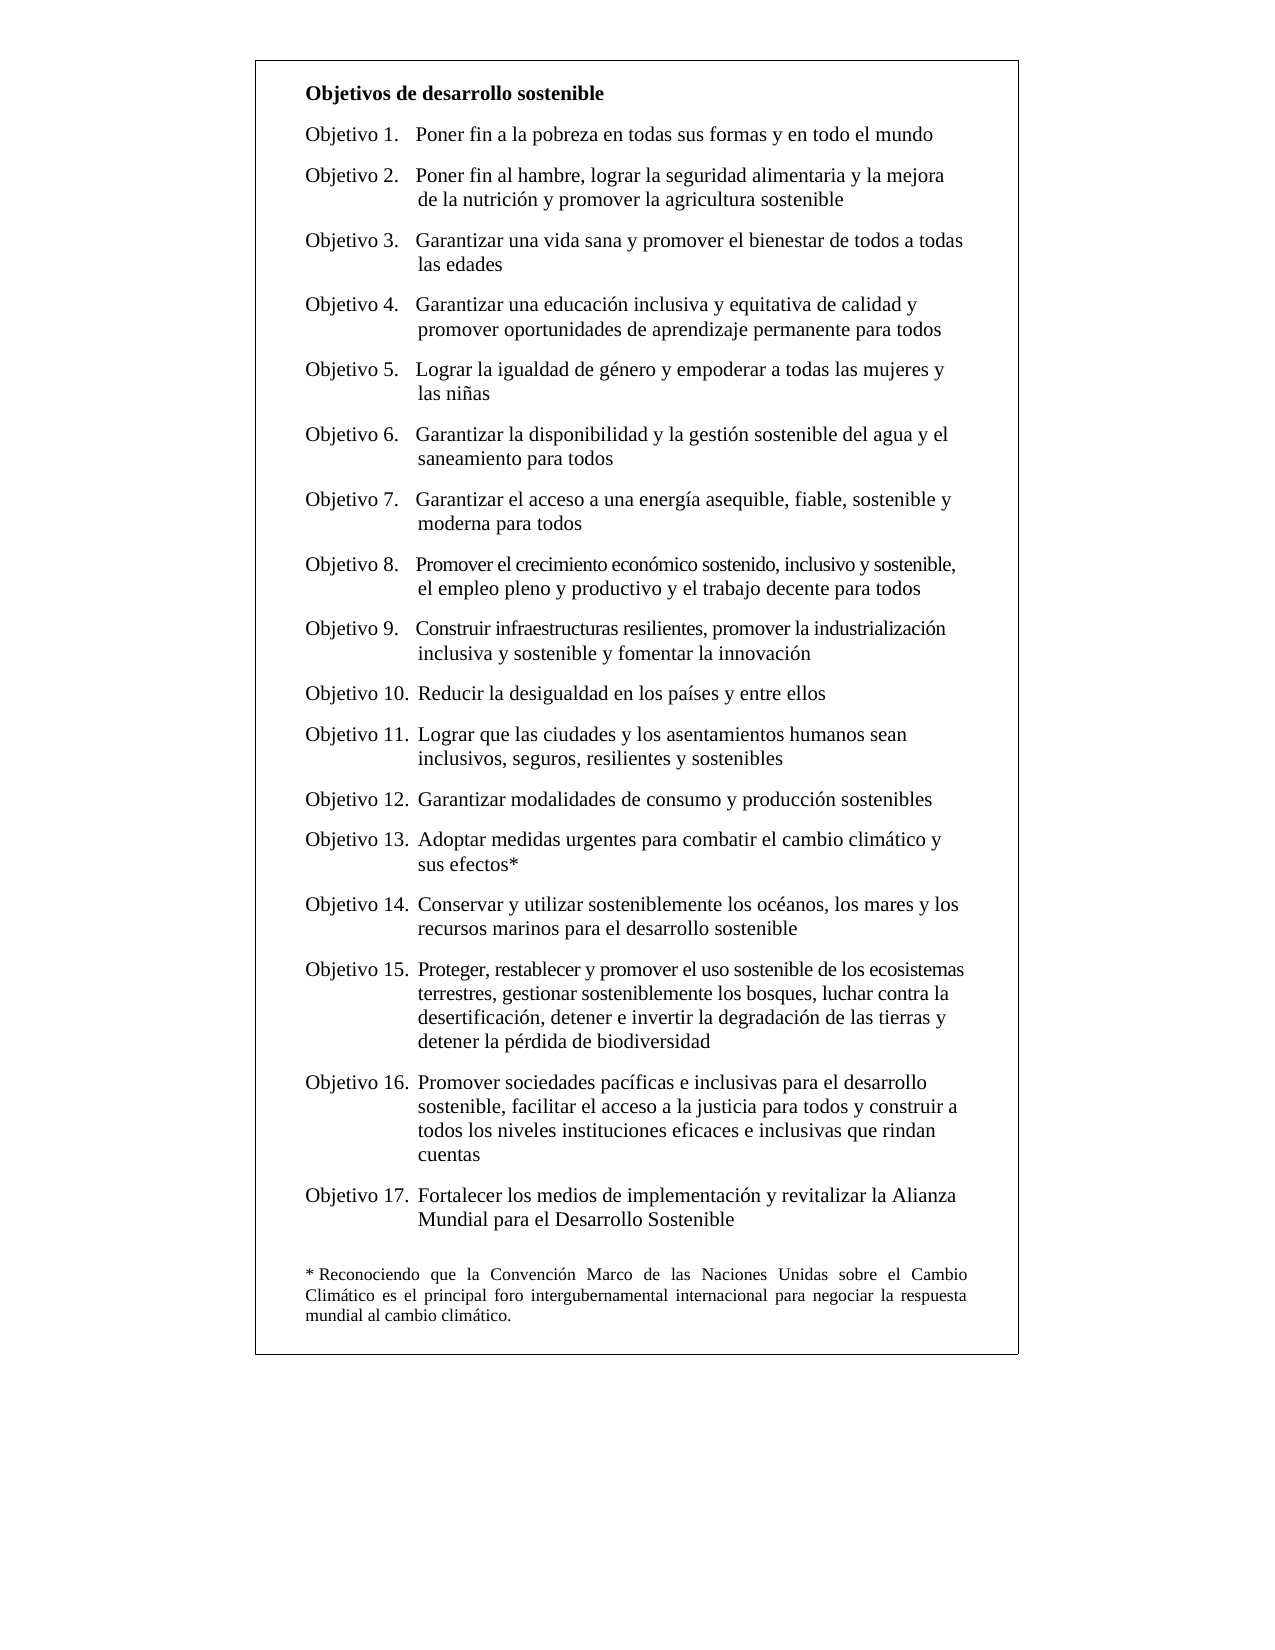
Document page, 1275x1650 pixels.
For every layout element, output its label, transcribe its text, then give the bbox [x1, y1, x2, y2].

table_cell Objetivo 17. Fortalecer los medios de implementación y revitalizar la Alianza Mundial para el Desarrollo Sostenible [256, 1179, 1018, 1243]
table_header Objetivos de desarrollo sostenible [256, 61, 1018, 118]
table_cell Objetivo 4. Garantizar una educación inclusiva y equitativa de calidad y promover oportunidades de aprendizaje permanente para todos [256, 288, 1018, 353]
table_cell Objetivo 16. Promover sociedades pacíficas e inclusivas para el desarrollo sostenible, facilitar el acceso a la justicia para todos y construir a todos los niveles instituciones eficaces e inclusivas que rindan cuentas [256, 1066, 1018, 1179]
table_cell Objetivo 9. Construir infraestructuras resilientes, promover la industrialización inclusiva y sostenible y fomentar la innovación [256, 612, 1018, 677]
table_cell [256, 1325, 1018, 1353]
table_cell Objetivo 11. Lograr que las ciudades y los asentamientos humanos sean inclusivos, seguros, resilientes y sostenibles [256, 718, 1018, 782]
table_cell Objetivo 12. Garantizar modalidades de consumo y producción sostenibles [256, 783, 1018, 823]
table_cell Objetivo 6. Garantizar la disponibilidad y la gestión sostenible del agua y el saneamiento para todos [256, 418, 1018, 483]
table_cell Objetivo 14. Conservar y utilizar sosteniblemente los océanos, los mares y los recursos marinos para el desarrollo sostenible [256, 888, 1018, 953]
table_cell * Reconociendo que la Convención Marco de las Naciones Unidas sobre el Cambio Climático es el principal foro intergubernamental internacional para negociar la respuesta mundial al cambio climático. [256, 1244, 1018, 1325]
table_cell Objetivo 13. Adoptar medidas urgentes para combatir el cambio climático y sus efectos* [256, 823, 1018, 888]
table_cell Objetivo 15. Proteger, restablecer y promover el uso sostenible de los ecosistemas terrestres, gestionar sosteniblemente los bosques, luchar contra la desertificación, detener e invertir la degradación de las tierras y detener la pérdida de biodiversidad [256, 953, 1018, 1066]
table_cell Objetivo 8. Promover el crecimiento económico sostenido, inclusivo y sostenible, el empleo pleno y productivo y el trabajo decente para todos [256, 548, 1018, 612]
table_cell Objetivo 7. Garantizar el acceso a una energía asequible, fiable, sostenible y moderna para todos [256, 483, 1018, 547]
table_cell Objetivo 1. Poner fin a la pobreza en todas sus formas y en todo el mundo [256, 118, 1018, 159]
table_cell Objetivo 10. Reducir la desigualdad en los países y entre ellos [256, 677, 1018, 718]
table_cell Objetivo 5. Lograr la igualdad de género y empoderar a todas las mujeres y las niñas [256, 353, 1018, 418]
table_cell Objetivo 3. Garantizar una vida sana y promover el bienestar de todos a todas las edades [256, 224, 1018, 288]
table_cell Objetivo 2. Poner fin al hambre, lograr la seguridad alimentaria y la mejora de la nutrición y promover la agricultura sostenible [256, 159, 1018, 223]
